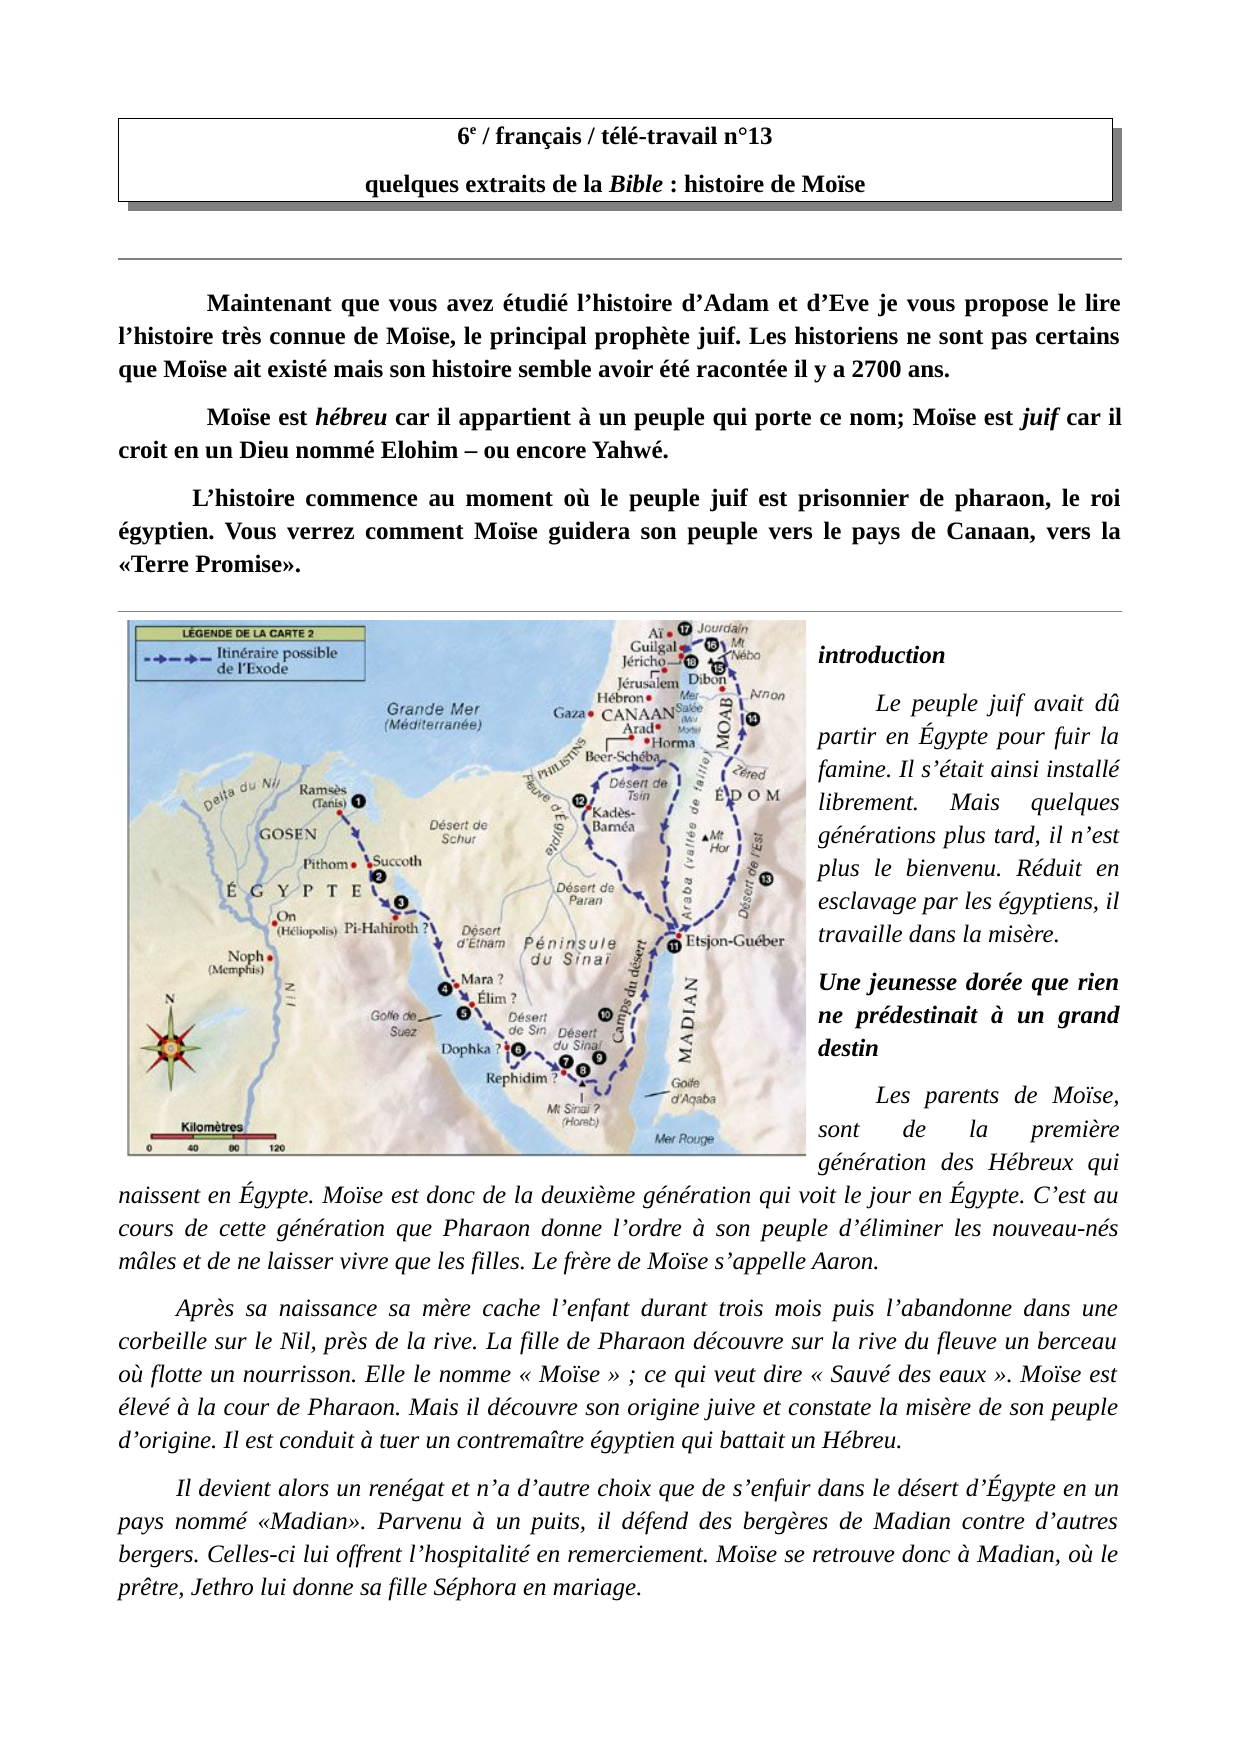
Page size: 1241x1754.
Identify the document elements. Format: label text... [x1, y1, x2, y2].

picture [126, 620, 807, 1157]
text Après sa naissance sa mère cache l’enfant durant trois mois puis l’abandonne dans une corbeille sur le Nil, près de la rive. La fille de Pharaon découvre sur la rive du fleuve un berceau où flotte un nourrisson. Elle le nomme « Moïse » ; ce qui veut dire « Sauvé des eaux ». Moïse est élevé à la cour de Pharaon. Mais il découvre son origine juive et constate la misère de son peuple d’origine. Il est conduit à tuer un contremaître égyptien qui battait un Hébreu. [118, 1293, 1122, 1454]
text Les parents de Moïse, sont de la première génération des Hébreux qui naissent en Égypte. Moïse est donc de la deuxième génération qui voit le jour en Égypte. C’est au cours de cette génération que Pharaon donne l’ordre à son peuple d’éliminer les nouveau-nés mâles et de ne laisser vivre que les filles. Le frère de Moïse s’appelle Aaron. [118, 1081, 1122, 1274]
text L’histoire commence au moment où le peuple juif est prisonnier de pharaon, le roi égyptien. Vous verrez comment Moïse guidera son peuple vers le pays de Canaan, vers la «Terre Promise». [118, 483, 1122, 577]
text Une jeunesse dorée que rien ne prédestinait à un grand destin [807, 967, 1122, 1062]
text 6e / français / télé-travail n°13 [119, 119, 1112, 150]
text introduction [807, 641, 1122, 669]
text quelques extraits de la Bible : histoire de Moïse [119, 166, 1112, 201]
text Moïse est hébreu car il appartient à un peuple qui porte ce nom; Moïse est juif car il croit en un Dieu nommé Elohim – ou encore Yahwé. [118, 402, 1122, 464]
text Il devient alors un renégat et n’a d’autre choix que de s’enfuir dans le désert d’Égypte en un pays nommé «Madian». Parvenu à un puits, il défend des bergères de Madian contre d’autres bergers. Celles-ci lui offrent l’hospitalité en remerciement. Moïse se retrouve donc à Madian, où le prêtre, Jethro lui donne sa fille Séphora en mariage. [118, 1473, 1122, 1601]
text Le peuple juif avait dû partir en Égypte pour fuir la famine. Il s’était ainsi installé librement. Mais quelques générations plus tard, il n’est plus le bienvenu. Réduit en esclavage par les égyptiens, il travaille dans la misère. [807, 688, 1122, 948]
text Maintenant que vous avez étudié l’histoire d’Adam et d’Eve je vous propose le lire l’histoire très connue de Moïse, le principal prophète juif. Les historiens ne sont pas certains que Moïse ait existé mais son histoire semble avoir été racontée il y a 2700 ans. [118, 288, 1122, 383]
